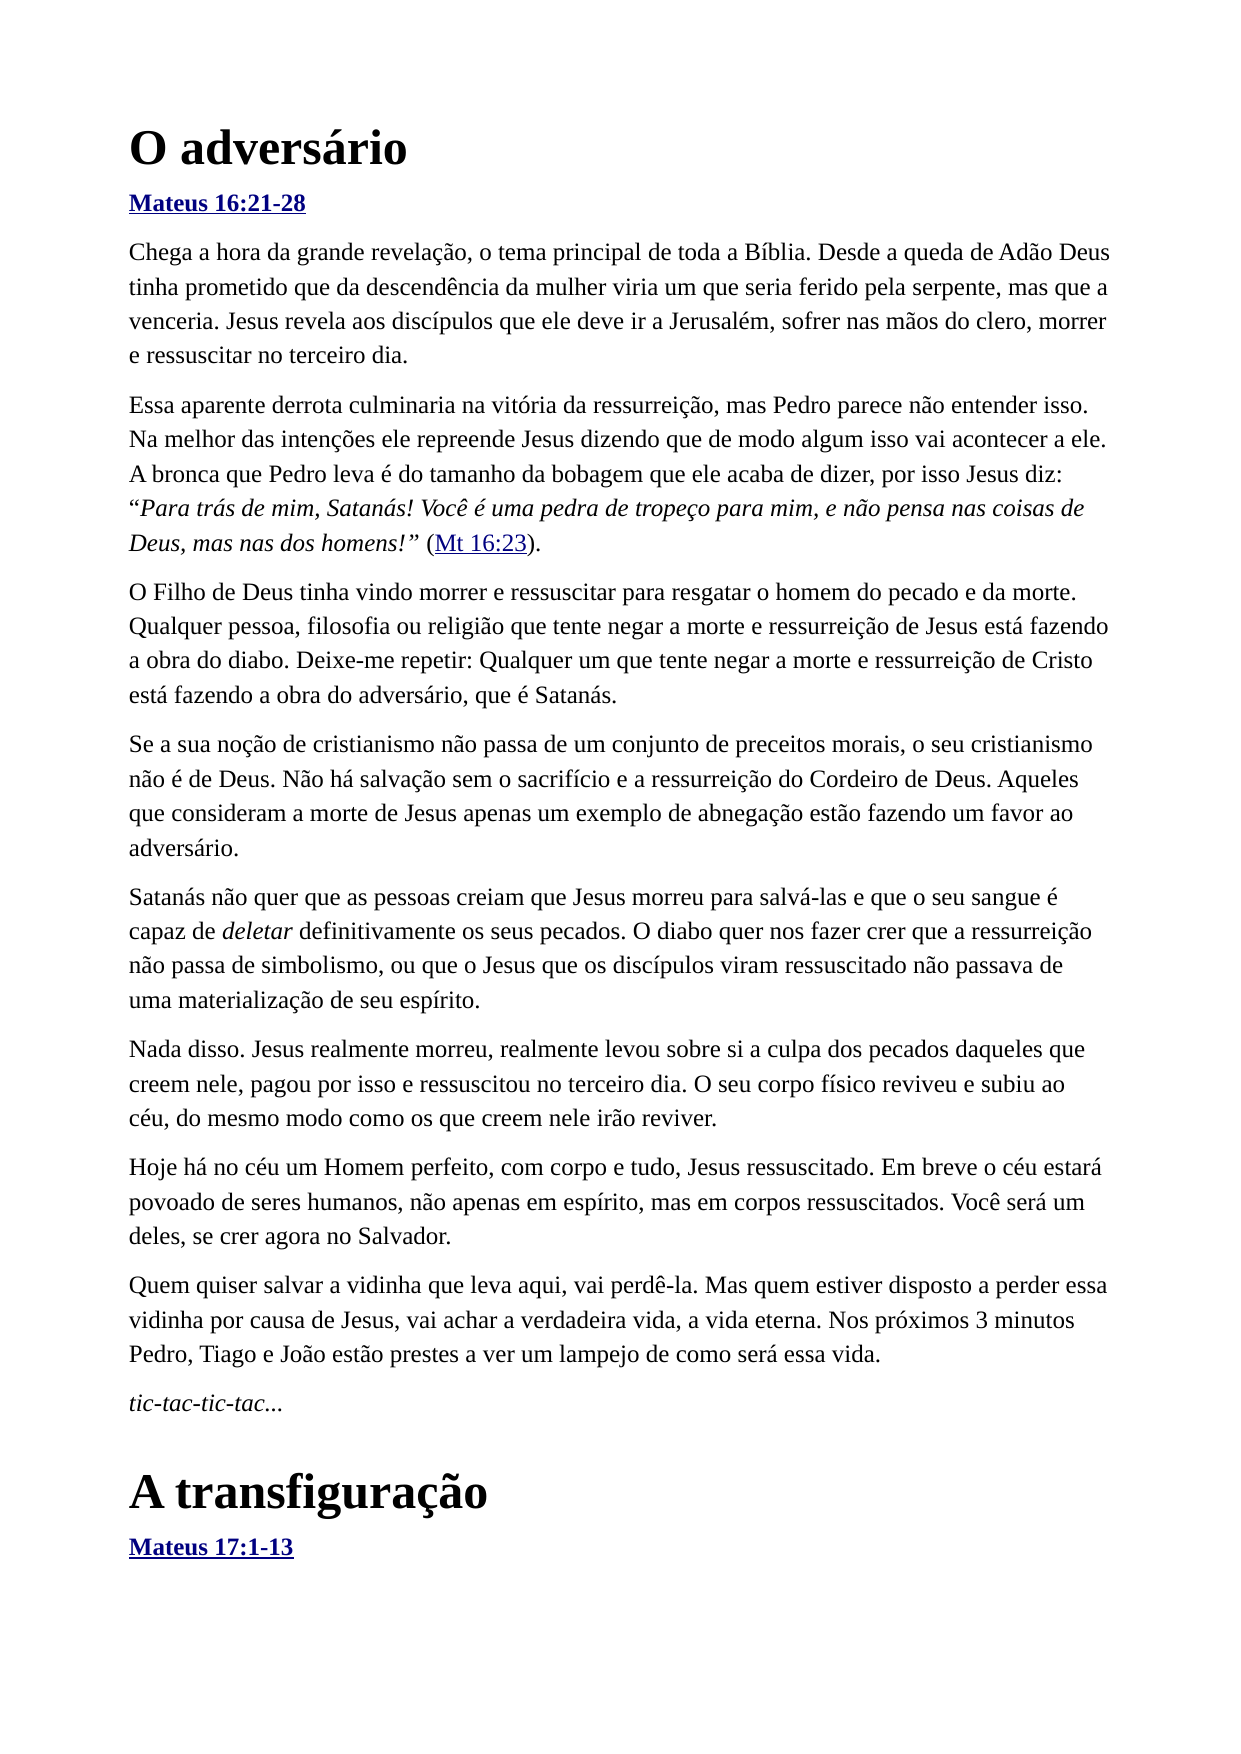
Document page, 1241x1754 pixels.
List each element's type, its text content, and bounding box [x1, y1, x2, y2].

subtitle A transfiguração [129, 1462, 1111, 1520]
text Hoje há no céu um Homem perfeito, com corpo e tudo, Jesus ressuscitado. Em breve o céu estará povoado de seres humanos, não apenas em espírito, mas em corpos ressuscitados. Você será um deles, se crer agora no Salvador. [129, 1152, 1111, 1250]
text Satanás não quer que as pessoas creiam que Jesus morreu para salvá-las e que o seu sangue é capaz de deletar definitivamente os seus pecados. O diabo quer nos fazer crer que a ressurreição não passa de simbolismo, ou que o Jesus que os discípulos viram ressuscitado não passava de uma materialização de seu espírito. [129, 882, 1111, 1014]
text tic-tac-tic-tac... [129, 1388, 1111, 1417]
subtitle O adversário [129, 118, 1111, 176]
text Nada disso. Jesus realmente morreu, realmente levou sobre si a culpa dos pecados daqueles que creem nele, pagou por isso e ressuscitou no terceiro dia. O seu corpo físico reviveu e subiu ao céu, do mesmo modo como os que creem nele irão reviver. [129, 1034, 1111, 1132]
text O Filho de Deus tinha vindo morrer e ressuscitar para resgatar o homem do pecado e da morte. Qualquer pessoa, filosofia ou religião que tente negar a morte e ressurreição de Jesus está fazendo a obra do diabo. Deixe-me repetir: Qualquer um que tente negar a morte e ressurreição de Cristo está fazendo a obra do adversário, que é Satanás. [129, 577, 1111, 709]
text Se a sua noção de cristianismo não passa de um conjunto de preceitos morais, o seu cristianismo não é de Deus. Não há salvação sem o sacrifício e a ressurreição do Cordeiro de Deus. Aqueles que consideram a morte de Jesus apenas um exemplo de abnegação estão fazendo um favor ao adversário. [129, 729, 1111, 861]
text Mateus 16:21-28 [129, 188, 1111, 217]
text Quem quiser salvar a vidinha que leva aqui, vai perdê-la. Mas quem estiver disposto a perder essa vidinha por causa de Jesus, vai achar a verdadeira vida, a vida eterna. Nos próximos 3 minutos Pedro, Tiago e João estão prestes a ver um lampejo de como será essa vida. [129, 1270, 1111, 1368]
text Mateus 17:1-13 [129, 1532, 1111, 1561]
text Chega a hora da grande revelação, o tema principal de toda a Bíblia. Desde a queda de Adão Deus tinha prometido que da descendência da mulher viria um que seria ferido pela serpente, mas que a venceria. Jesus revela aos discípulos que ele deve ir a Jerusalém, sofrer nas mãos do clero, morrer e ressuscitar no terceiro dia. [129, 237, 1111, 369]
text Essa aparente derrota culminaria na vitória da ressurreição, mas Pedro parece não entender isso. Na melhor das intenções ele repreende Jesus dizendo que de modo algum isso vai acontecer a ele. A bronca que Pedro leva é do tamanho da bobagem que ele acaba de dizer, por isso Jesus diz: “Para trás de mim, Satanás! Você é uma pedra de tropeço para mim, e não pensa nas coisas de Deus, mas nas dos homens!” (Mt 16:23). [129, 390, 1111, 556]
